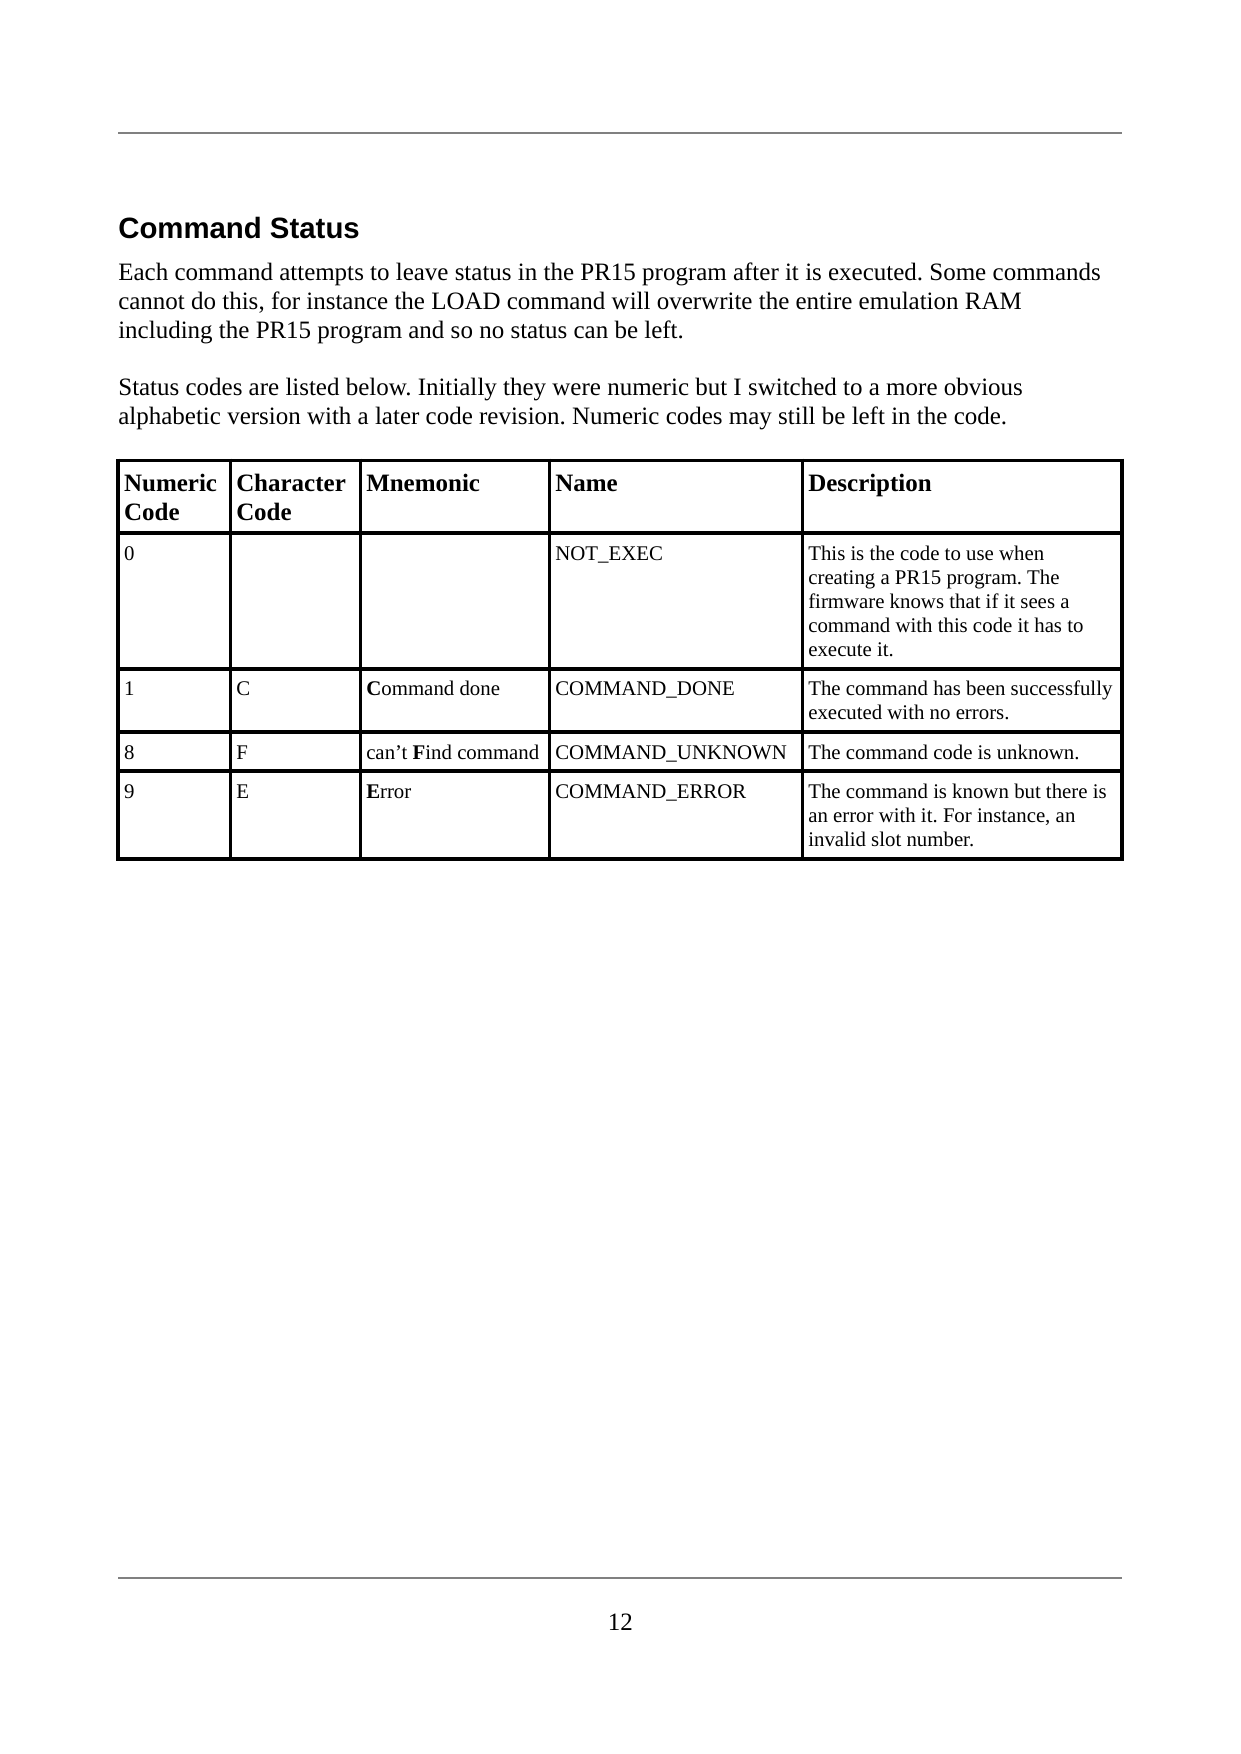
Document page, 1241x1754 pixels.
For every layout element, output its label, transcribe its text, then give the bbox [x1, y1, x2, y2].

table_cell Command done [362, 671, 548, 730]
table_cell [362, 535, 548, 667]
table_cell The command code is unknown. [804, 734, 1120, 769]
table_cell 1 [120, 671, 229, 730]
text Each command attempts to leave status in the PR15 program after it is executed. Some commands cannot do this, for instance the LOAD command will overwrite the entire emulation RAM including the PR15 program and so no status can be left. [118, 257, 1122, 343]
table_cell 8 [120, 734, 229, 769]
table_cell COMMAND_DONE [551, 671, 801, 730]
table_cell [232, 535, 359, 667]
table_cell The command has been successfully executed with no errors. [804, 671, 1120, 730]
table_cell F [232, 734, 359, 769]
table_cell C [232, 671, 359, 730]
table_header Name [551, 462, 801, 531]
table_cell E [232, 773, 359, 857]
table_cell 9 [120, 773, 229, 857]
table_cell COMMAND_UNKNOWN [551, 734, 801, 769]
subtitle Command Status [118, 211, 1122, 245]
table_cell 0 [120, 535, 229, 667]
table_header Character Code [232, 462, 359, 531]
table_cell This is the code to use when creating a PR15 program. The firmware knows that if it sees a command with this code it has to execute it. [804, 535, 1120, 667]
table_cell Error [362, 773, 548, 857]
table_cell COMMAND_ERROR [551, 773, 801, 857]
table_cell NOT_EXEC [551, 535, 801, 667]
text Status codes are listed below. Initially they were numeric but I switched to a more obvious alphabetic version with a later code revision. Numeric codes may still be left in the code. [118, 372, 1122, 430]
table_cell can’t Find command [362, 734, 548, 769]
table_header Numeric Code [120, 462, 229, 531]
table_header Description [804, 462, 1120, 531]
table_cell The command is known but there is an error with it. For instance, an invalid slot number. [804, 773, 1120, 857]
table_header Mnemonic [362, 462, 548, 531]
